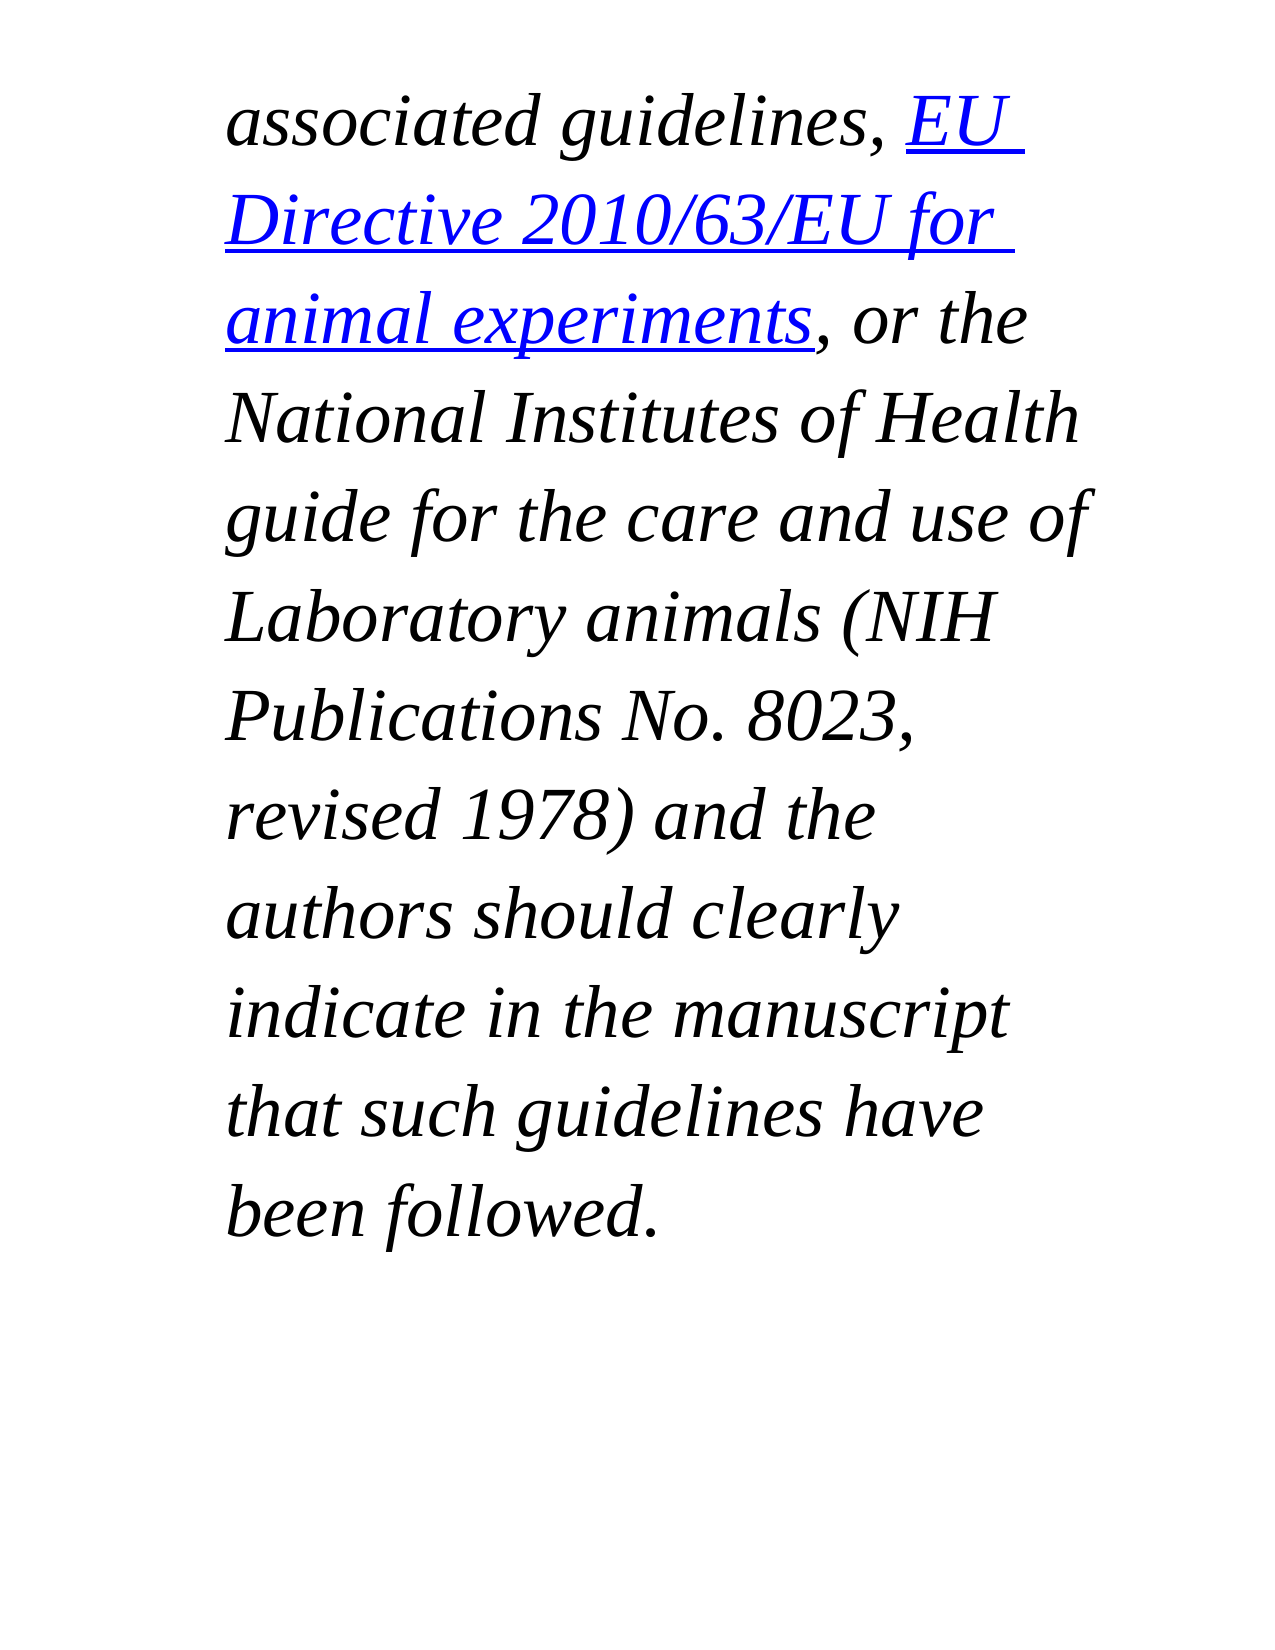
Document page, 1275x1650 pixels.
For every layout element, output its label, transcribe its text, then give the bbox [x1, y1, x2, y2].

text associated guidelines, EU Directive 2010/63/EU for animal experiments, or the National Institutes of Health guide for the care and use of Laboratory animals (NIH Publications No. 8023, revised 1978) and the authors should clearly indicate in the manuscript that such guidelines have been followed. [225, 75, 1125, 1252]
